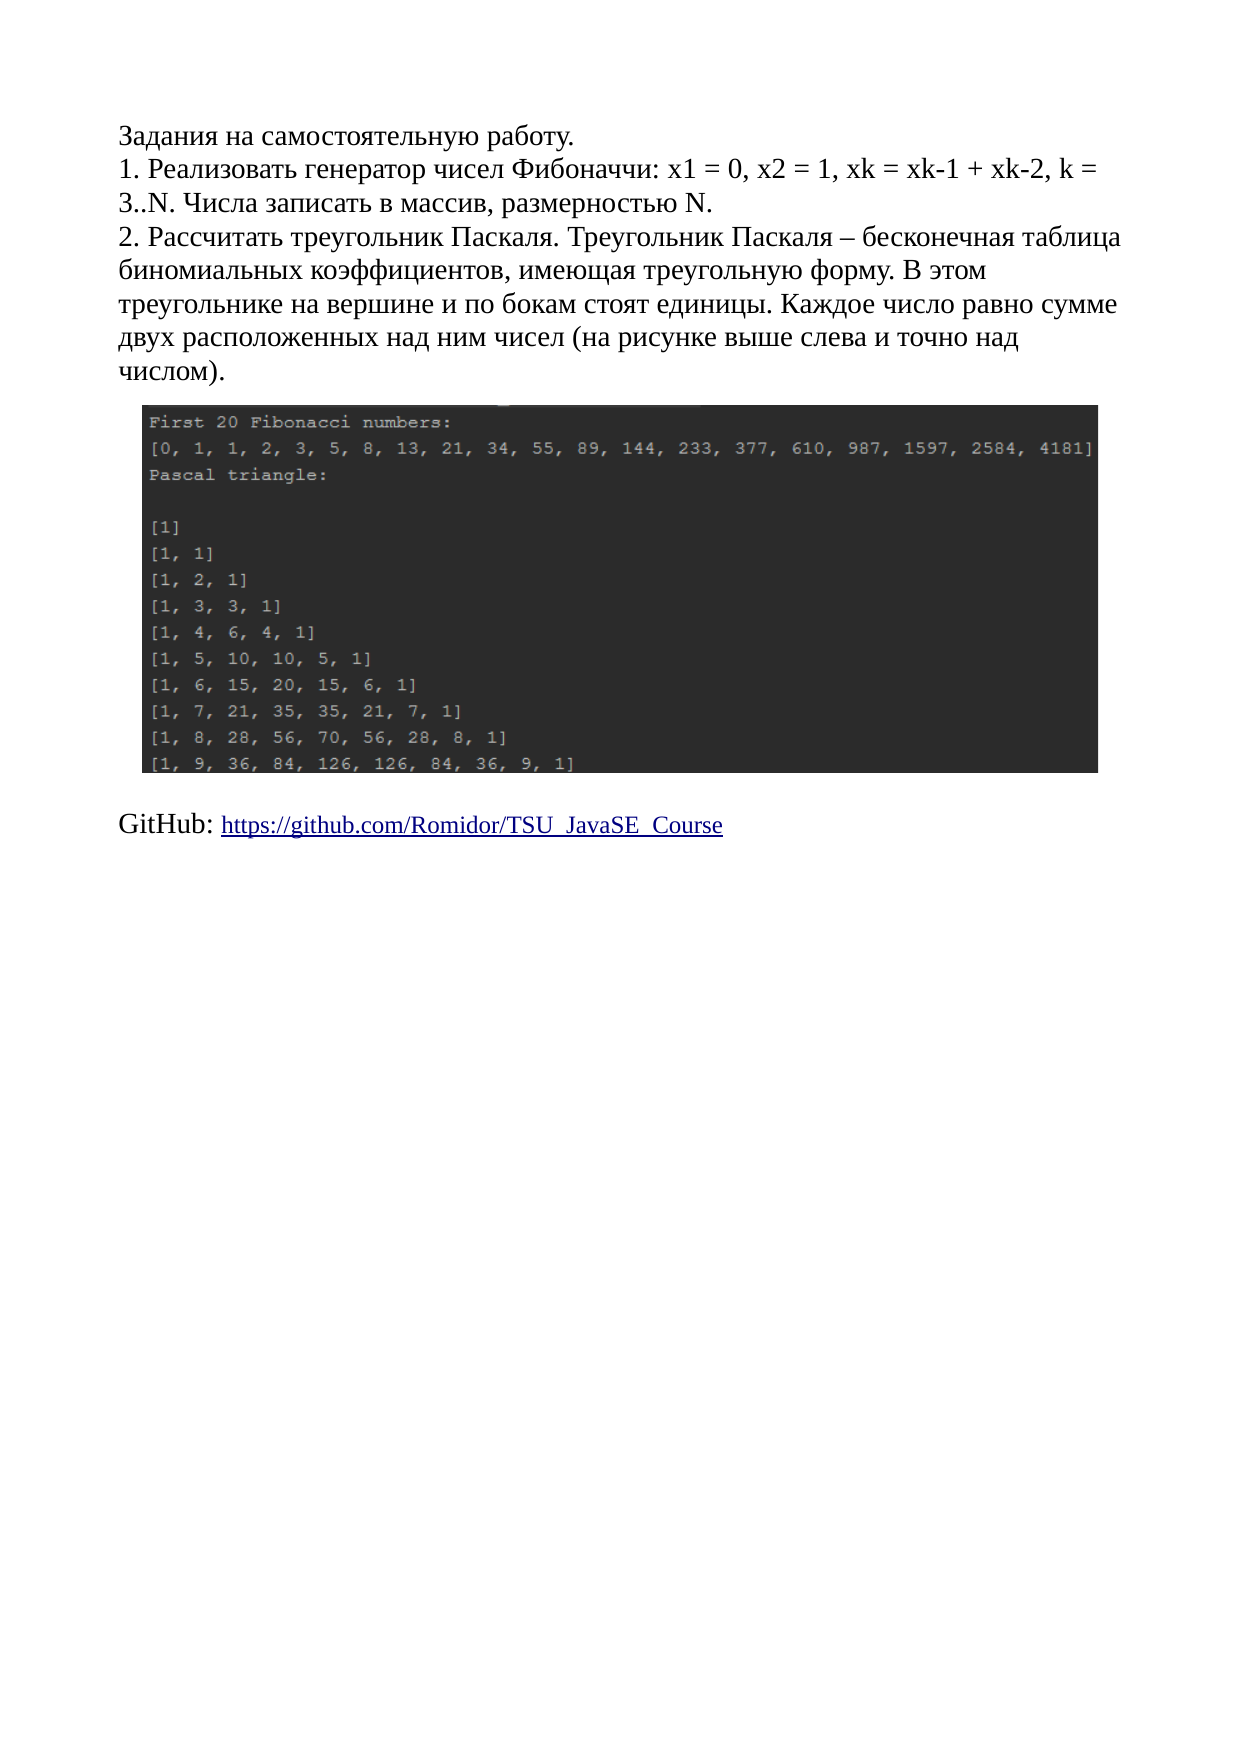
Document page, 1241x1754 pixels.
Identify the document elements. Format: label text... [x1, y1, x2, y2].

text Задания на самостоятельную работу. [118, 118, 1122, 152]
text 1. Реализовать генератор чисел Фибоначчи: x1 = 0, x2 = 1, xk = xk-1 + xk-2, k = 3..N. Числа записать в массив, размерностью N. [118, 152, 1122, 219]
text 2. Рассчитать треугольник Паскаля. Треугольник Паскаля – бесконечная таблица биномиальных коэффициентов, имеющая треугольную форму. В этом треугольнике на вершине и по бокам стоят единицы. Каждое число равно сумме двух расположенных над ним чисел (на рисунке выше слева и точно над числом). [118, 219, 1122, 386]
text GitHub: https://github.com/Romidor/TSU_JavaSE_Course [118, 806, 1122, 840]
picture [142, 405, 1099, 773]
